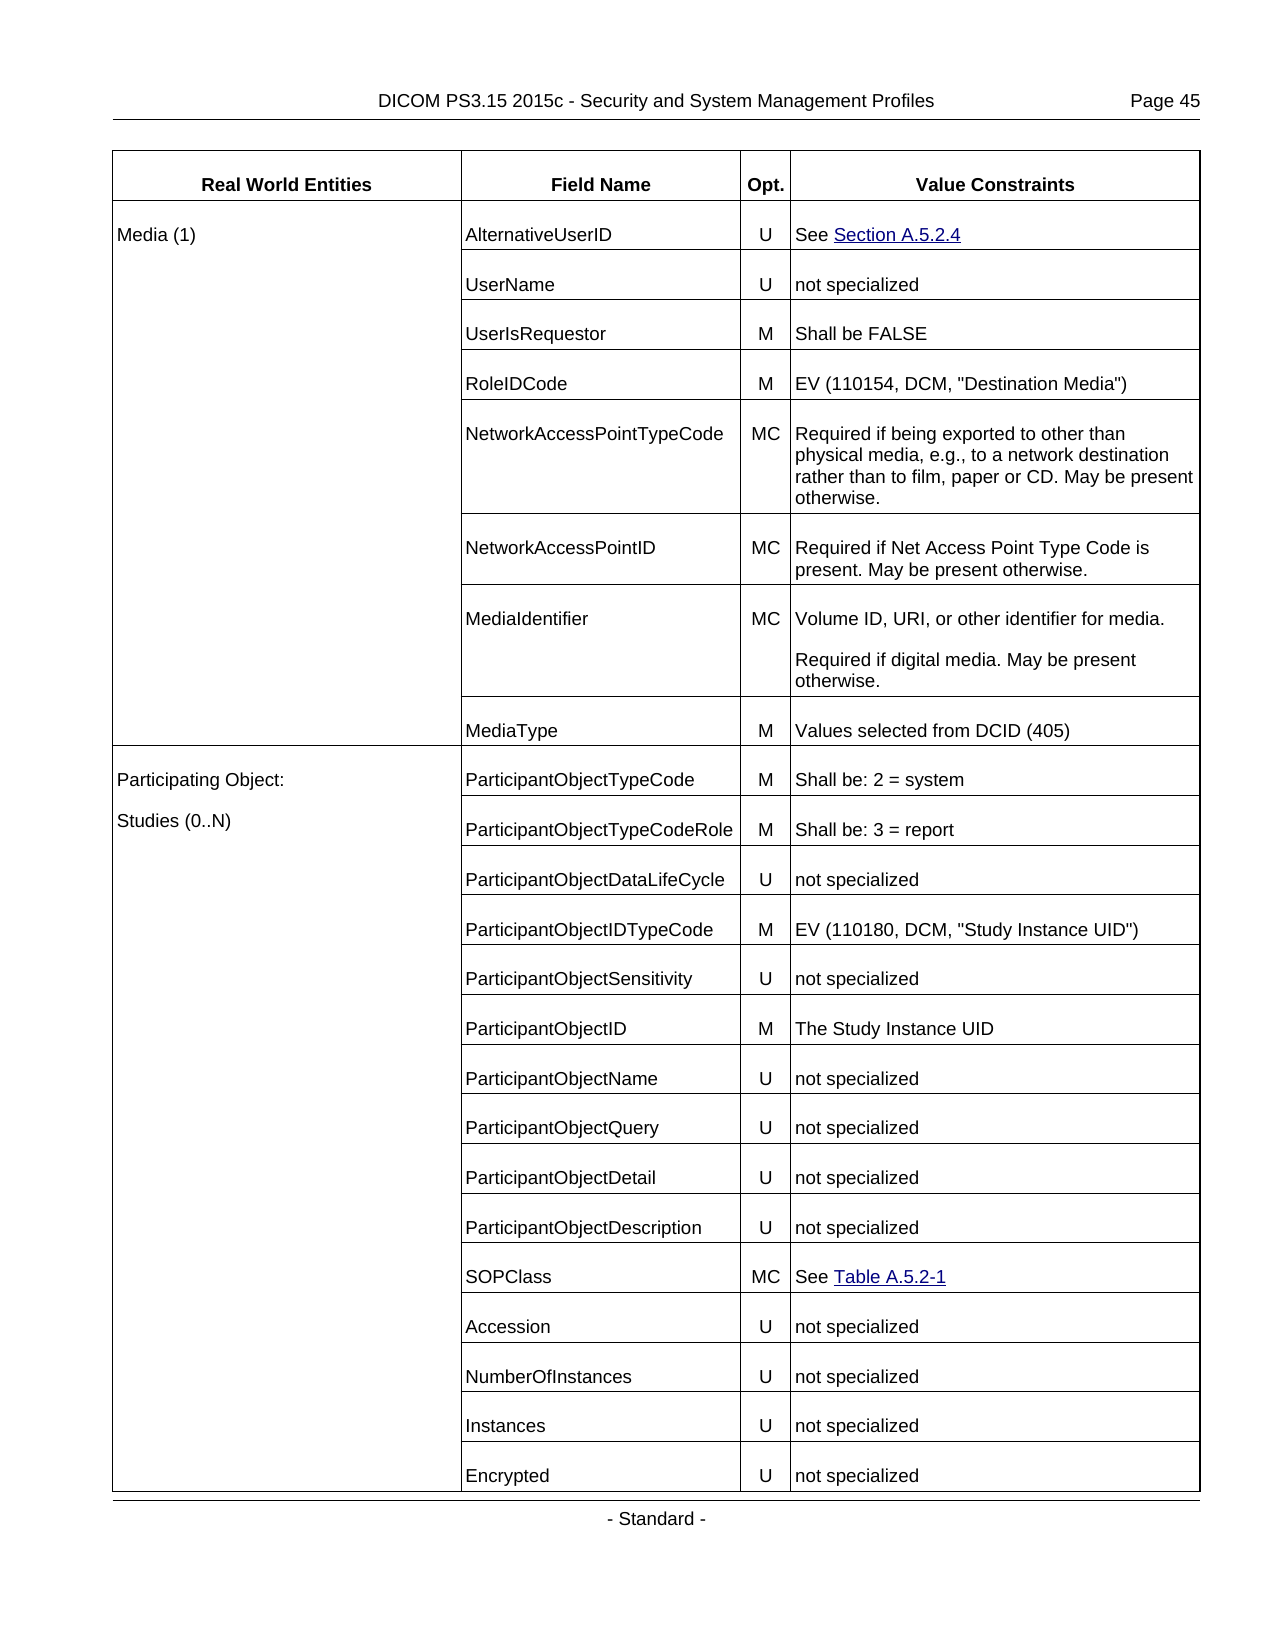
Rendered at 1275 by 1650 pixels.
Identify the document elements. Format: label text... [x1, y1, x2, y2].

table_cell Encrypted [462, 1442, 740, 1491]
table_cell ParticipantObjectDetail [462, 1144, 740, 1192]
table_cell U [741, 1194, 790, 1242]
table_cell M [741, 796, 790, 845]
table_cell Accession [462, 1293, 740, 1342]
table_header Real World Entities [113, 151, 461, 200]
table_cell Required if Net Access Point Type Code is present. May be present otherwise. [791, 514, 1199, 584]
table_cell M [741, 995, 790, 1043]
table_cell SOPClass [462, 1243, 740, 1292]
table_cell U [741, 201, 790, 249]
table_cell Instances [462, 1392, 740, 1441]
table_cell U [741, 1343, 790, 1391]
table_cell Required if being exported to other than physical media, e.g., to a network destination rather than to film, paper or CD. May be present otherwise. [791, 400, 1199, 513]
table_cell not specialized [791, 1194, 1199, 1242]
table_cell MediaType [462, 697, 740, 745]
table_cell Shall be: 2 = system [791, 746, 1199, 795]
table_cell not specialized [791, 250, 1199, 299]
table_cell U [741, 945, 790, 994]
table_cell M [741, 300, 790, 349]
table_cell M [741, 895, 790, 944]
table_cell MediaIdentifier [462, 585, 740, 696]
table_cell ParticipantObjectTypeCode [462, 746, 740, 795]
table_cell not specialized [791, 1442, 1199, 1491]
table_cell U [741, 1293, 790, 1342]
table_cell ParticipantObjectIDTypeCode [462, 895, 740, 944]
table_cell not specialized [791, 1392, 1199, 1441]
table_cell MC [741, 1243, 790, 1292]
table_cell Shall be FALSE [791, 300, 1199, 349]
table_cell U [741, 846, 790, 894]
table_cell M [741, 350, 790, 398]
table_cell U [741, 1094, 790, 1143]
table_cell not specialized [791, 1144, 1199, 1192]
table_cell not specialized [791, 846, 1199, 894]
table_cell not specialized [791, 1094, 1199, 1143]
table_cell U [741, 1144, 790, 1192]
table_cell U [741, 250, 790, 299]
table_cell Shall be: 3 = report [791, 796, 1199, 845]
table_cell U [741, 1442, 790, 1491]
table_cell MC [741, 400, 790, 513]
table_cell ParticipantObjectSensitivity [462, 945, 740, 994]
table_cell The Study Instance UID [791, 995, 1199, 1043]
table_cell EV (110180, DCM, "Study Instance UID") [791, 895, 1199, 944]
table_cell Media (1) [113, 201, 461, 745]
table_cell NetworkAccessPointID [462, 514, 740, 584]
table_cell ParticipantObjectTypeCodeRole [462, 796, 740, 845]
table_cell Values selected from DCID (405) [791, 697, 1199, 745]
table_cell UserIsRequestor [462, 300, 740, 349]
table_cell not specialized [791, 945, 1199, 994]
table_cell ParticipantObjectName [462, 1045, 740, 1093]
table_cell Volume ID, URI, or other identifier for media. Required if digital media. May be present otherwise. [791, 585, 1199, 696]
table_cell EV (110154, DCM, "Destination Media") [791, 350, 1199, 398]
table_cell See Section A.5.2.4 [791, 201, 1199, 249]
table_header Field Name [462, 151, 740, 200]
table_cell ParticipantObjectID [462, 995, 740, 1043]
table_cell ParticipantObjectQuery [462, 1094, 740, 1143]
table_cell U [741, 1392, 790, 1441]
table_cell MC [741, 514, 790, 584]
table_cell not specialized [791, 1293, 1199, 1342]
table_cell AlternativeUserID [462, 201, 740, 249]
table_cell NetworkAccessPointTypeCode [462, 400, 740, 513]
table_cell M [741, 746, 790, 795]
table_cell ParticipantObjectDataLifeCycle [462, 846, 740, 894]
table_cell NumberOfInstances [462, 1343, 740, 1391]
table_cell See Table A.5.2-1 [791, 1243, 1199, 1292]
table_header Opt. [741, 151, 790, 200]
table_cell not specialized [791, 1343, 1199, 1391]
table_cell RoleIDCode [462, 350, 740, 398]
table_cell not specialized [791, 1045, 1199, 1093]
table_cell ParticipantObjectDescription [462, 1194, 740, 1242]
table_cell M [741, 697, 790, 745]
table_cell UserName [462, 250, 740, 299]
table_cell MC [741, 585, 790, 696]
table_cell U [741, 1045, 790, 1093]
table_cell Participating Object: Studies (0..N) [113, 746, 461, 1491]
table_header Value Constraints [791, 151, 1199, 200]
